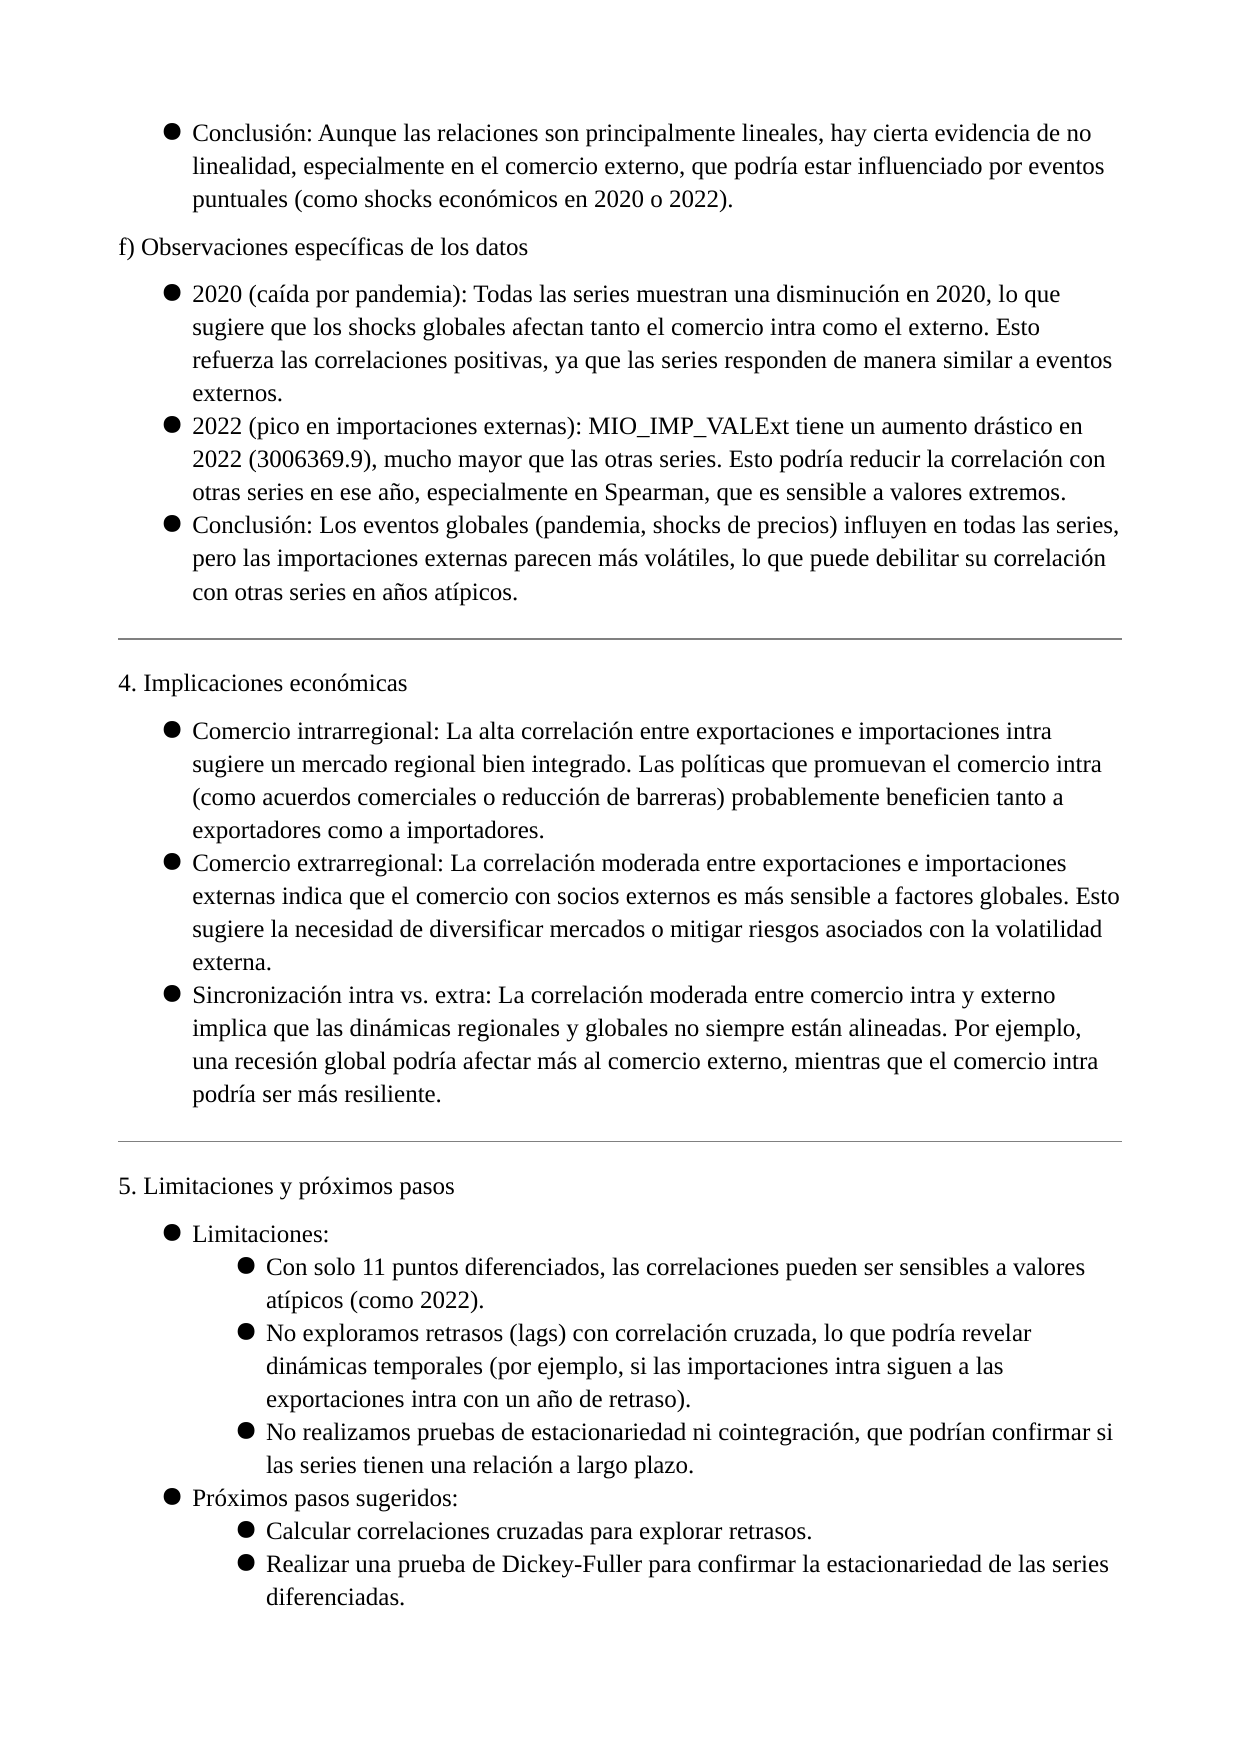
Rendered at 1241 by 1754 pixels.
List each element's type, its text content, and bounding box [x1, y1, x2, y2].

list Comercio intrarregional: La alta correlación entre exportaciones e importaciones intra sugiere un mercado regional bien integrado. Las políticas que promuevan el comercio intra (como acuerdos comerciales o reducción de barreras) probablemente beneficien tanto a exportadores como a importadores. [162, 716, 1122, 844]
list Realizar una prueba de Dickey-Fuller para confirmar la estacionariedad de las series diferenciadas. [236, 1549, 1122, 1611]
list Comercio extrarregional: La correlación moderada entre exportaciones e importaciones externas indica que el comercio con socios externos es más sensible a factores globales. Esto sugiere la necesidad de diversificar mercados o mitigar riesgos asociados con la volatilidad externa. [162, 848, 1122, 976]
list No realizamos pruebas de estacionariedad ni cointegración, que podrían confirmar si las series tienen una relación a largo plazo. [236, 1417, 1122, 1479]
list 2020 (caída por pandemia): Todas las series muestran una disminución en 2020, lo que sugiere que los shocks globales afectan tanto el comercio intra como el externo. Esto refuerza las correlaciones positivas, ya que las series responden de manera similar a eventos externos. [162, 279, 1122, 407]
list No exploramos retrasos (lags) con correlación cruzada, lo que podría revelar dinámicas temporales (por ejemplo, si las importaciones intra siguen a las exportaciones intra con un año de retraso). [236, 1318, 1122, 1413]
text 4. Implicaciones económicas [118, 668, 1122, 697]
list Próximos pasos sugeridos: [162, 1483, 1122, 1512]
text 5. Limitaciones y próximos pasos [118, 1171, 1122, 1200]
text f) Observaciones específicas de los datos [118, 232, 1122, 261]
list Limitaciones: [162, 1219, 1122, 1247]
list Conclusión: Los eventos globales (pandemia, shocks de precios) influyen en todas las series, pero las importaciones externas parecen más volátiles, lo que puede debilitar su correlación con otras series en años atípicos. [162, 511, 1122, 605]
list Conclusión: Aunque las relaciones son principalmente lineales, hay cierta evidencia de no linealidad, especialmente en el comercio externo, que podría estar influenciado por eventos puntuales (como shocks económicos en 2020 o 2022). [162, 118, 1122, 213]
list Calcular correlaciones cruzadas para explorar retrasos. [236, 1516, 1122, 1545]
list Con solo 11 puntos diferenciados, las correlaciones pueden ser sensibles a valores atípicos (como 2022). [236, 1252, 1122, 1313]
list 2022 (pico en importaciones externas): MIO_IMP_VALExt tiene un aumento drástico en 2022 (3006369.9), mucho mayor que las otras series. Esto podría reducir la correlación con otras series en ese año, especialmente en Spearman, que es sensible a valores extremos. [162, 411, 1122, 506]
list Sincronización intra vs. extra: La correlación moderada entre comercio intra y externo implica que las dinámicas regionales y globales no siempre están alineadas. Por ejemplo, una recesión global podría afectar más al comercio externo, mientras que el comercio intra podría ser más resiliente. [162, 980, 1122, 1108]
